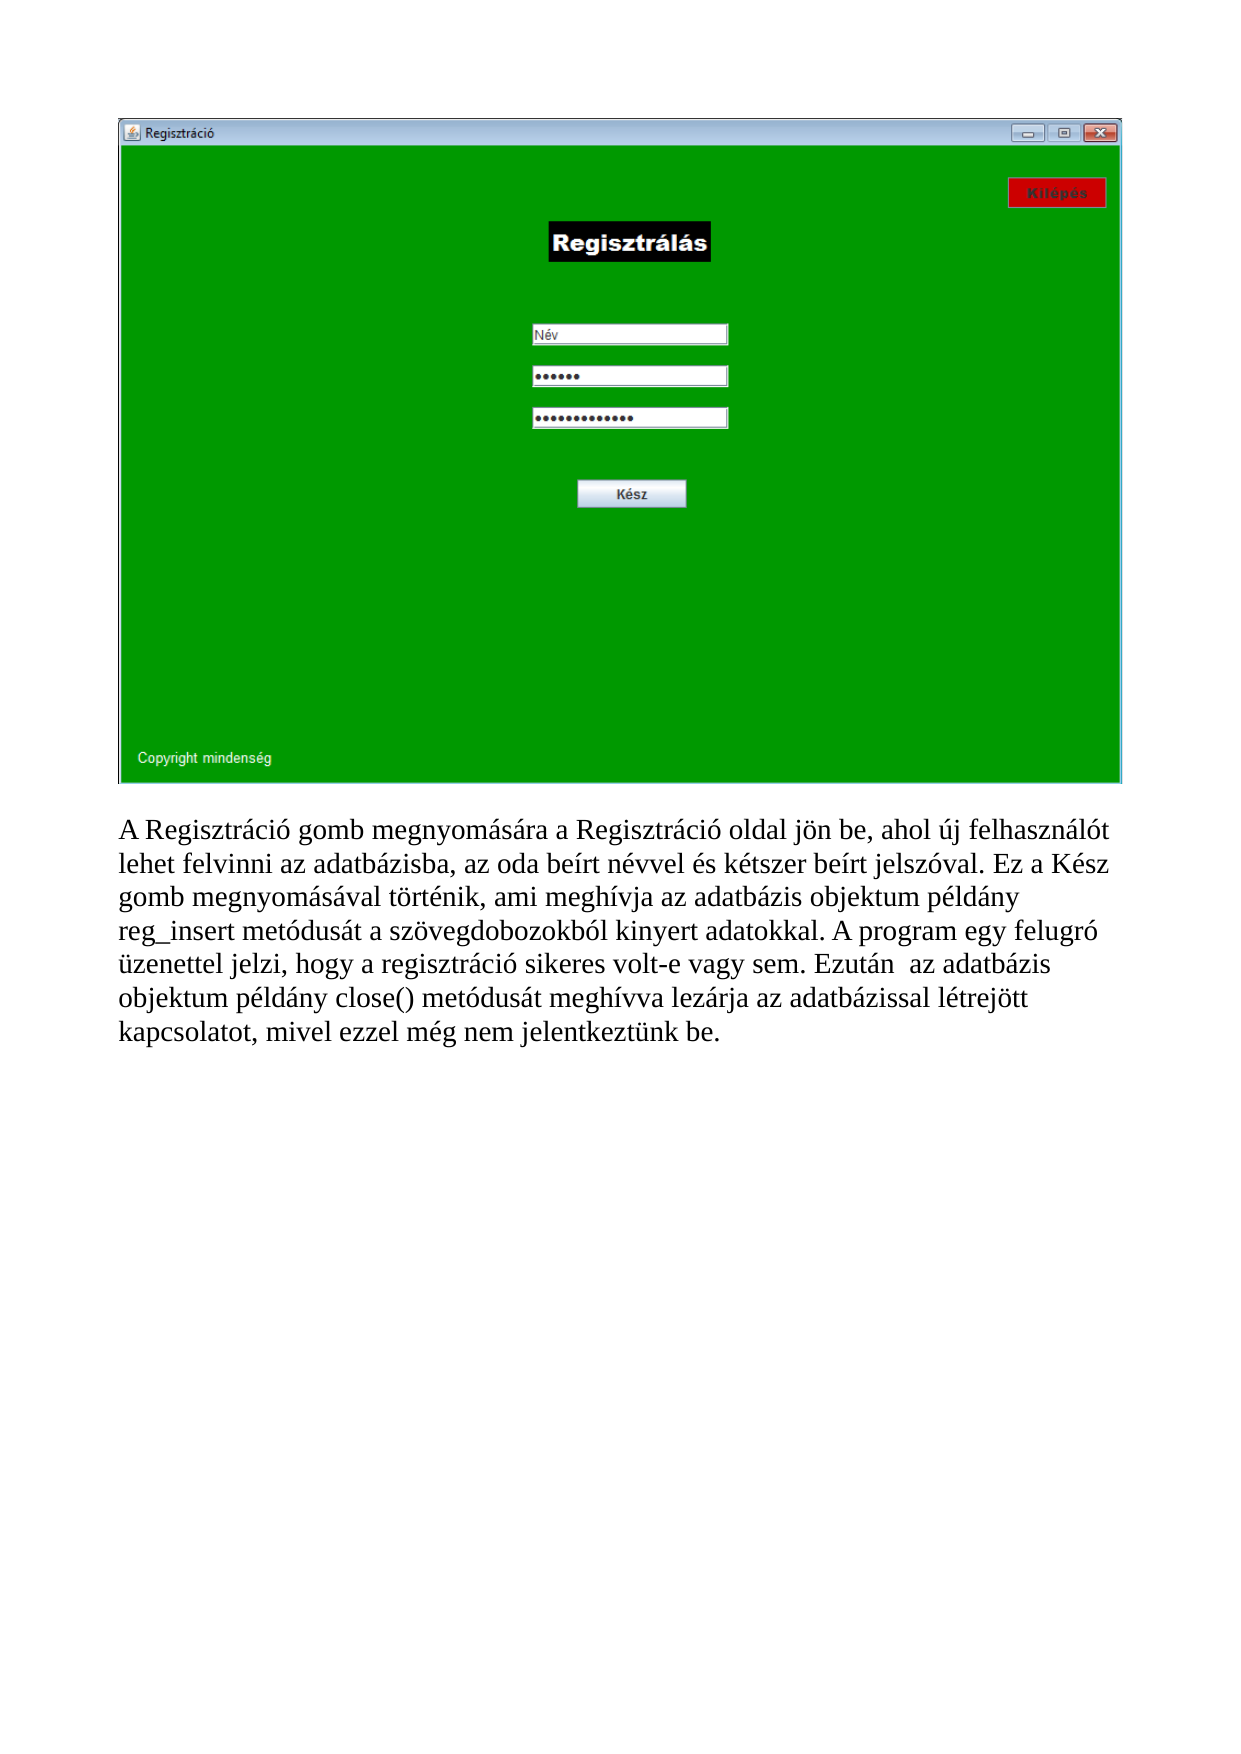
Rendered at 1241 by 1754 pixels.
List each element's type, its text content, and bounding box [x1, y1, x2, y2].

text A Regisztráció gomb megnyomására a Regisztráció oldal jön be, ahol új felhasználót lehet felvinni az adatbázisba, az oda beírt névvel és kétszer beírt jelszóval. Ez a Kész gomb megnyomásával történik, ami meghívja az adatbázis objektum példány reg_insert metódusát a szövegdobozokból kinyert adatokkal. A program egy felugró üzenettel jelzi, hogy a regisztráció sikeres volt-e vagy sem. Ezután az adatbázis objektum példány close() metódusát meghívva lezárja az adatbázissal létrejött kapcsolatot, mivel ezzel még nem jelentkeztünk be. [118, 812, 1122, 1047]
